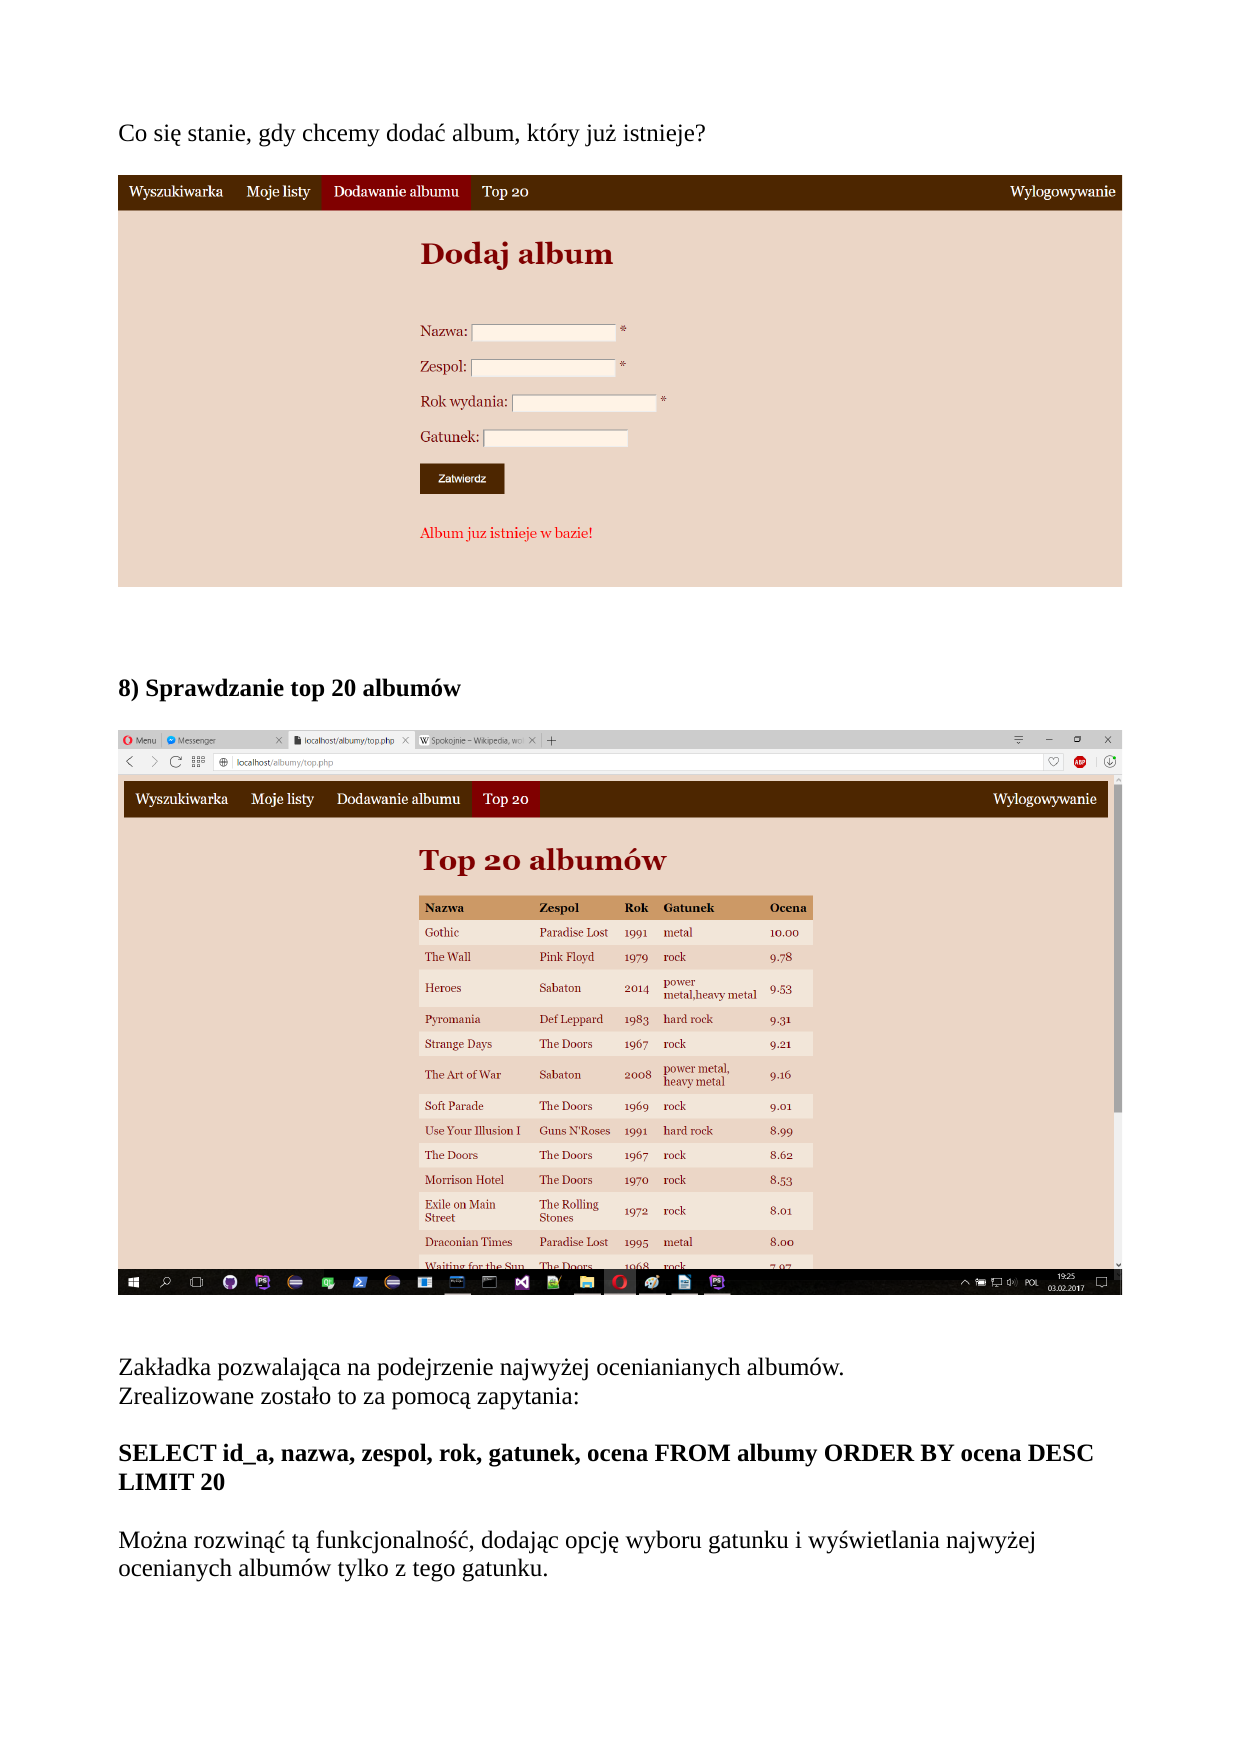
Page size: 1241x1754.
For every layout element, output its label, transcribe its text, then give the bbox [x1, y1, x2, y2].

text Co się stanie, gdy chcemy dodać album, który już istnieje? [118, 118, 1122, 147]
picture [118, 730, 1123, 1295]
text SELECT id_a, nazwa, zespol, rok, gatunek, ocena FROM albumy ORDER BY ocena DESC LIMIT 20 [118, 1438, 1122, 1496]
text Zakładka pozwalająca na podejrzenie najwyżej ocenianianych albumów. [118, 1352, 1122, 1381]
text Można rozwinąć tą funkcjonalność, dodając opcję wyboru gatunku i wyświetlania najwyżej ocenianych albumów tylko z tego gatunku. [118, 1525, 1122, 1582]
text Zrealizowane zostało to za pomocą zapytania: [118, 1381, 1122, 1410]
text 8) Sprawdzanie top 20 albumów [118, 673, 1122, 701]
picture [118, 175, 1123, 587]
